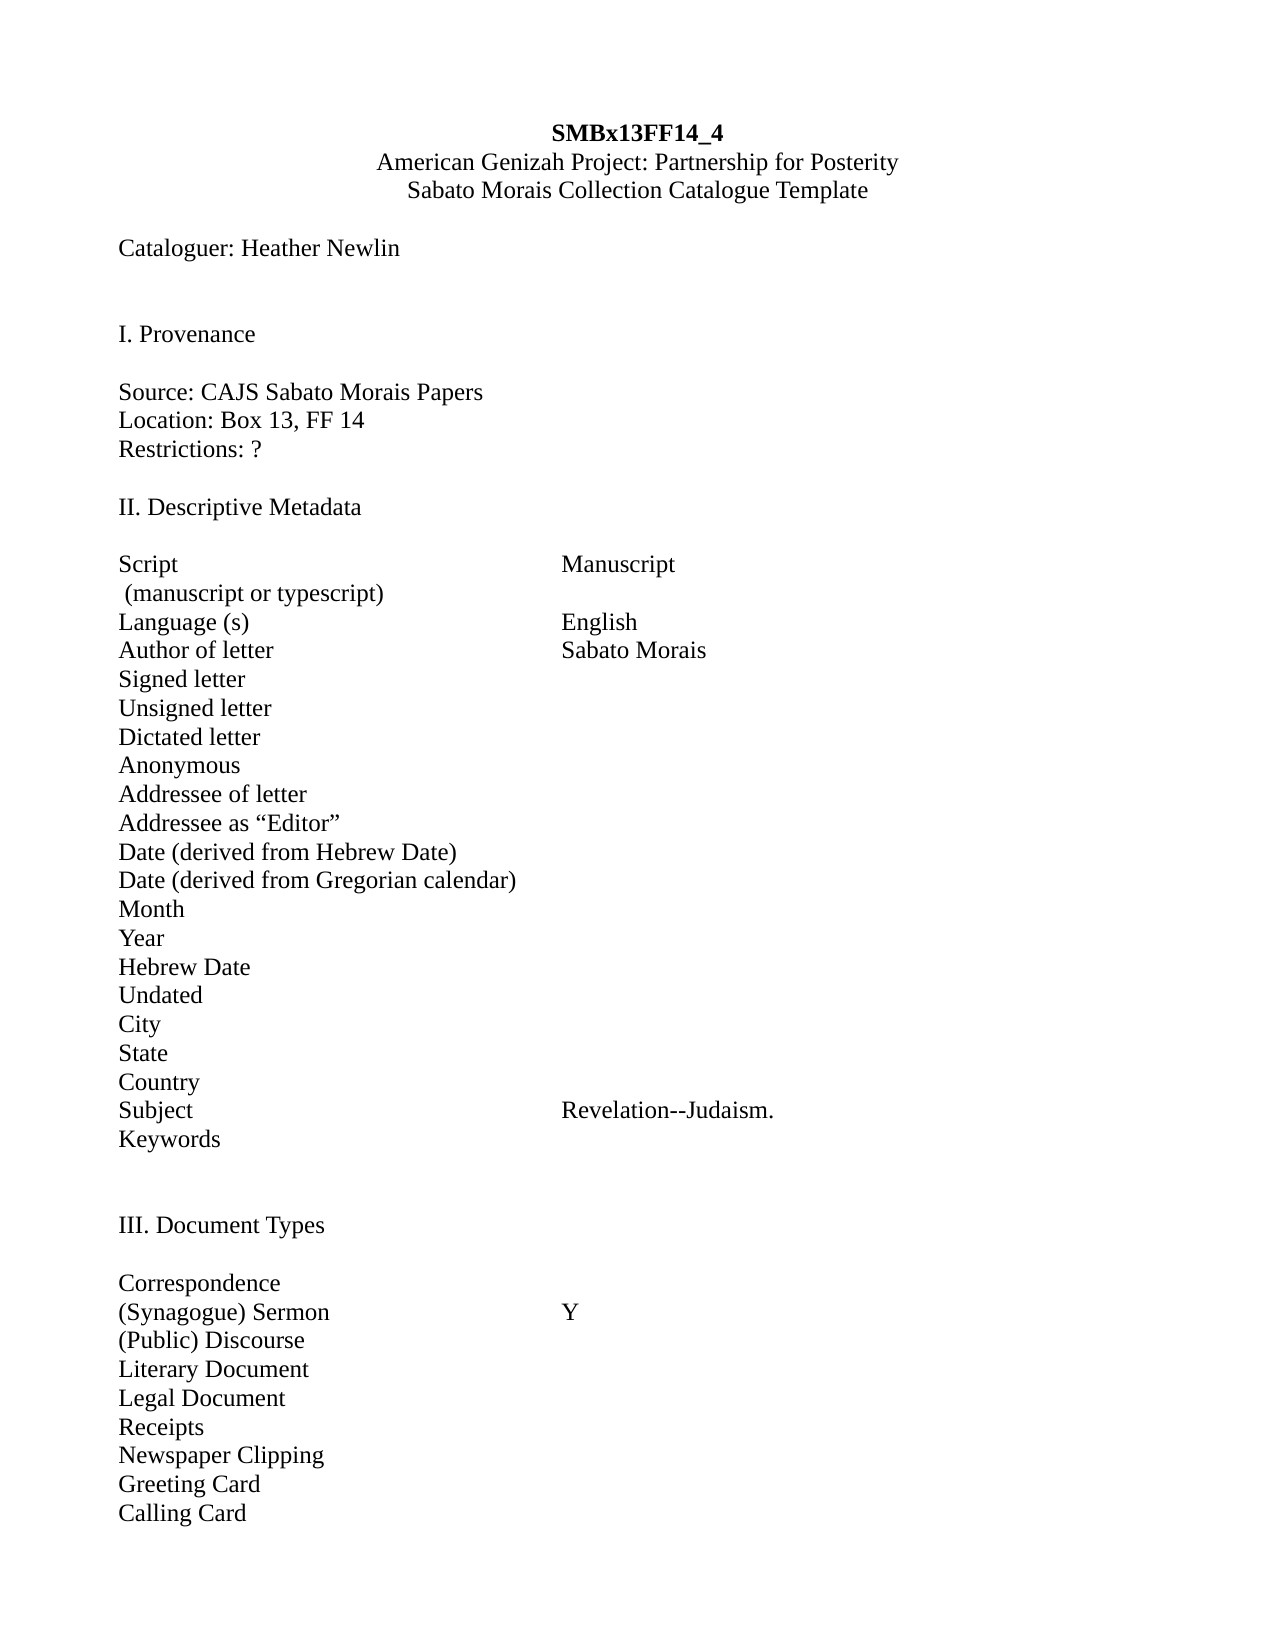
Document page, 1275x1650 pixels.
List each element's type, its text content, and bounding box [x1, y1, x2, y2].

text Country [118, 1067, 1157, 1096]
text Undated [118, 981, 1157, 1009]
text Restrictions: ? [118, 434, 1157, 463]
text Unsigned letter [118, 693, 1157, 722]
text Author of letter Sabato Morais [118, 636, 1157, 664]
text Correspondence [118, 1268, 1157, 1297]
text Legal Document [118, 1383, 1157, 1412]
text I. Provenance [118, 319, 1157, 348]
text Signed letter [118, 664, 1157, 693]
text Date (derived from Hebrew Date) [118, 837, 1157, 866]
text Addressee of letter [118, 779, 1157, 808]
text Receipts [118, 1412, 1157, 1441]
text Cataloguer: Heather Newlin [118, 233, 1157, 262]
text Date (derived from Gregorian calendar) [118, 866, 1157, 894]
text III. Document Types [118, 1211, 1157, 1239]
text Year [118, 923, 1157, 952]
text City [118, 1009, 1157, 1038]
text Sabato Morais Collection Catalogue Template [118, 176, 1157, 204]
text Calling Card [118, 1498, 1157, 1527]
text Newspaper Clipping [118, 1441, 1157, 1469]
text Language (s) English [118, 607, 1157, 636]
text Addressee as “Editor” [118, 808, 1157, 837]
text Greeting Card [118, 1469, 1157, 1498]
text Hebrew Date [118, 952, 1157, 981]
text SMBx13FF14_4 [118, 118, 1157, 147]
text American Genizah Project: Partnership for Posterity [118, 147, 1157, 176]
text (manuscript or typescript) [118, 578, 1157, 607]
text Script Manuscript [118, 549, 1157, 578]
text (Synagogue) Sermon Y [118, 1297, 1157, 1326]
text Subject Revelation--Judaism. [118, 1096, 1157, 1124]
text Dictated letter [118, 722, 1157, 751]
text Source: CAJS Sabato Morais Papers [118, 377, 1157, 406]
text (Public) Discourse [118, 1326, 1157, 1354]
text Month [118, 894, 1157, 923]
text II. Descriptive Metadata [118, 492, 1157, 521]
text Literary Document [118, 1354, 1157, 1383]
text State [118, 1038, 1157, 1067]
text Location: Box 13, FF 14 [118, 406, 1157, 434]
text Keywords [118, 1124, 1157, 1153]
text Anonymous [118, 751, 1157, 779]
